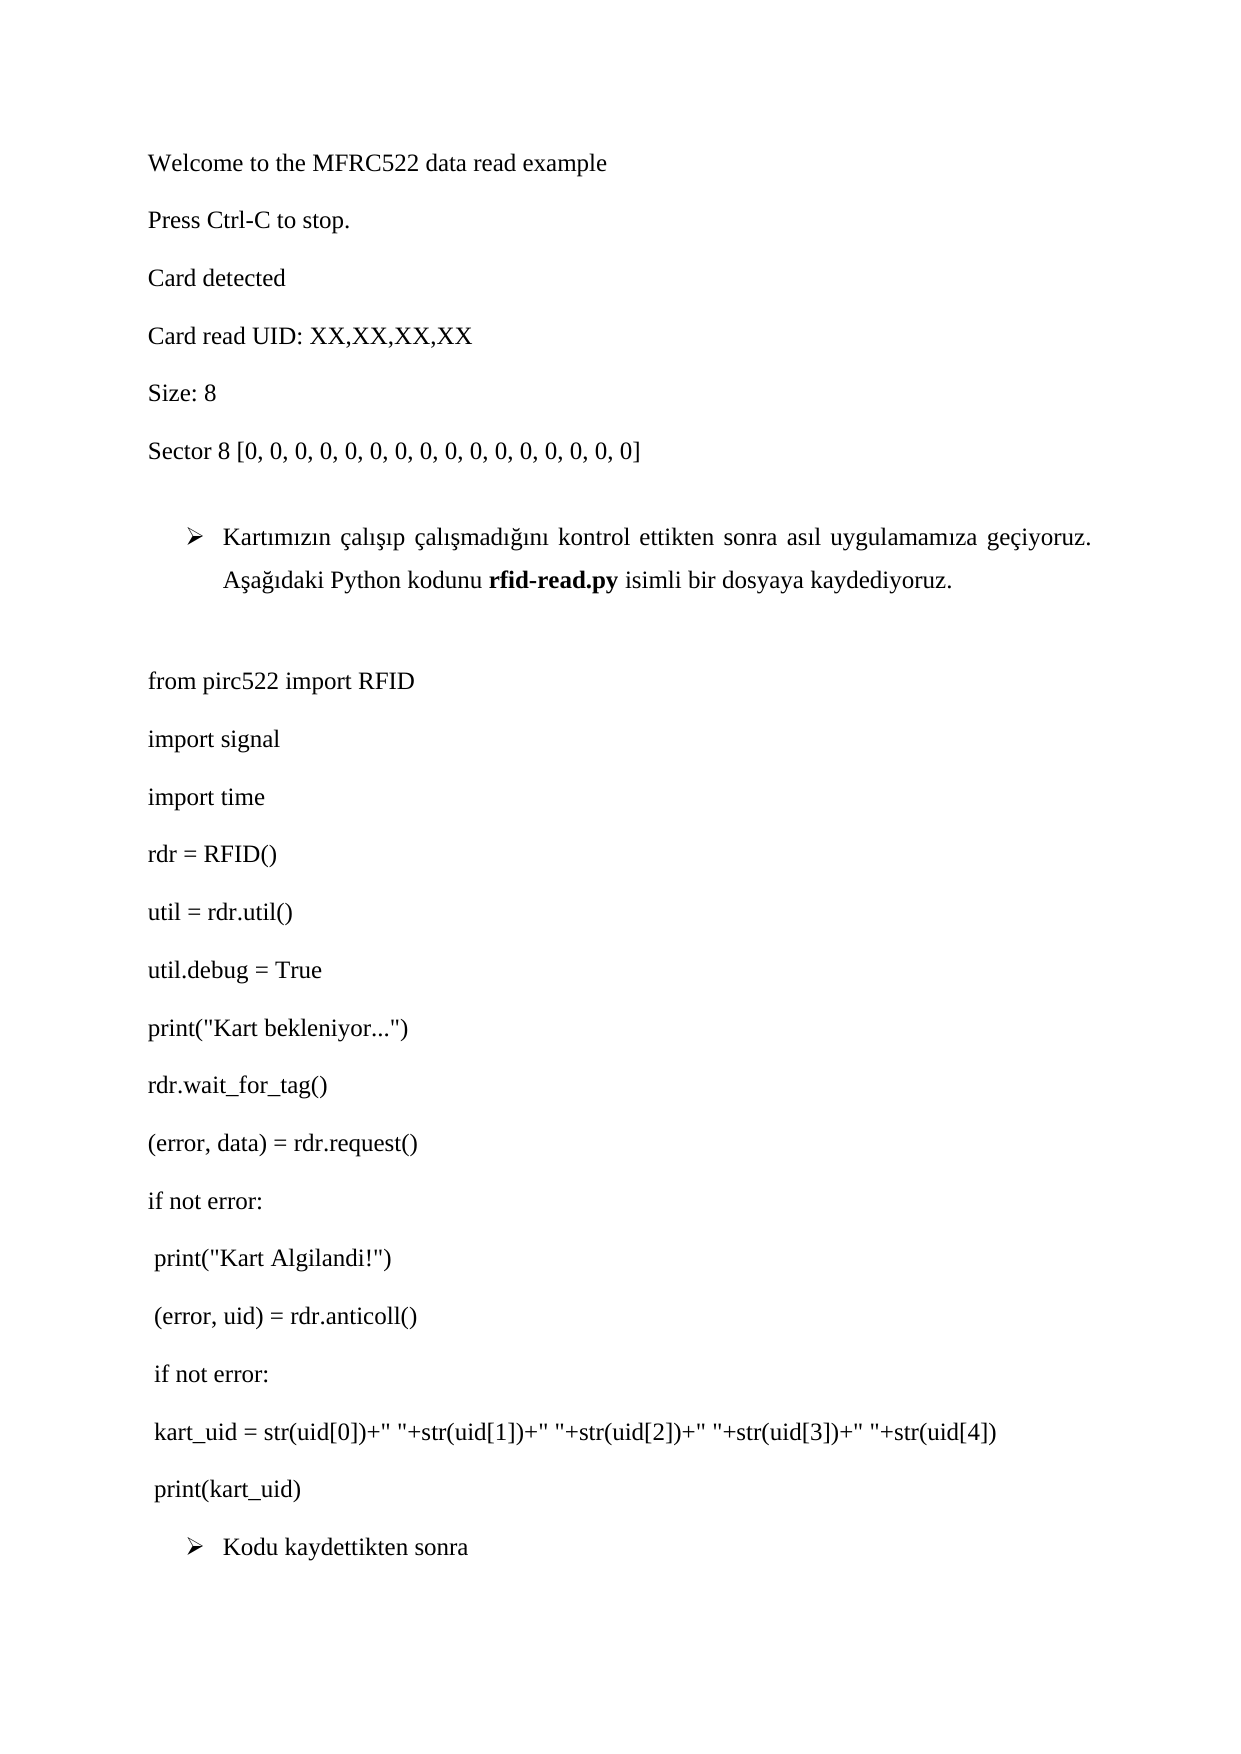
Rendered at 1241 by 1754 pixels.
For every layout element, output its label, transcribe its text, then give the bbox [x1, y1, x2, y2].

text Card read UID: XX,XX,XX,XX [148, 321, 1093, 349]
text kart_uid = str(uid[0])+" "+str(uid[1])+" "+str(uid[2])+" "+str(uid[3])+" "+str(uid[4]) [148, 1417, 1093, 1445]
text (error, uid) = rdr.anticoll() [148, 1301, 1093, 1330]
text (error, data) = rdr.request() [148, 1128, 1093, 1157]
text rdr = RFID() [148, 839, 1093, 868]
text Size: 8 [148, 378, 1093, 407]
text print(kart_uid) [148, 1474, 1093, 1503]
text rdr.wait_for_tag() [148, 1070, 1093, 1099]
text print("Kart bekleniyor...") [148, 1013, 1093, 1041]
text util.debug = True [148, 955, 1093, 984]
text print("Kart Algilandi!") [148, 1243, 1093, 1272]
text Sector 8 [0, 0, 0, 0, 0, 0, 0, 0, 0, 0, 0, 0, 0, 0, 0, 0] [148, 436, 1093, 465]
list Kodu kaydettikten sonra [185, 1532, 1093, 1561]
text Press Ctrl-C to stop. [148, 205, 1093, 234]
text import signal [148, 724, 1093, 753]
text Welcome to the MFRC522 data read example [148, 148, 1093, 176]
text import time [148, 782, 1093, 811]
text if not error: [148, 1186, 1093, 1214]
list Kartımızın çalışıp çalışmadığını kontrol ettikten sonra asıl uygulamamıza geçiyoruz. Aşağıdaki Python kodunu rfid-read.py isimli bir dosyaya kaydediyoruz. [185, 522, 1093, 594]
text if not error: [148, 1359, 1093, 1388]
text Card detected [148, 263, 1093, 292]
text util = rdr.util() [148, 897, 1093, 926]
text from pirc522 import RFID [148, 666, 1093, 695]
